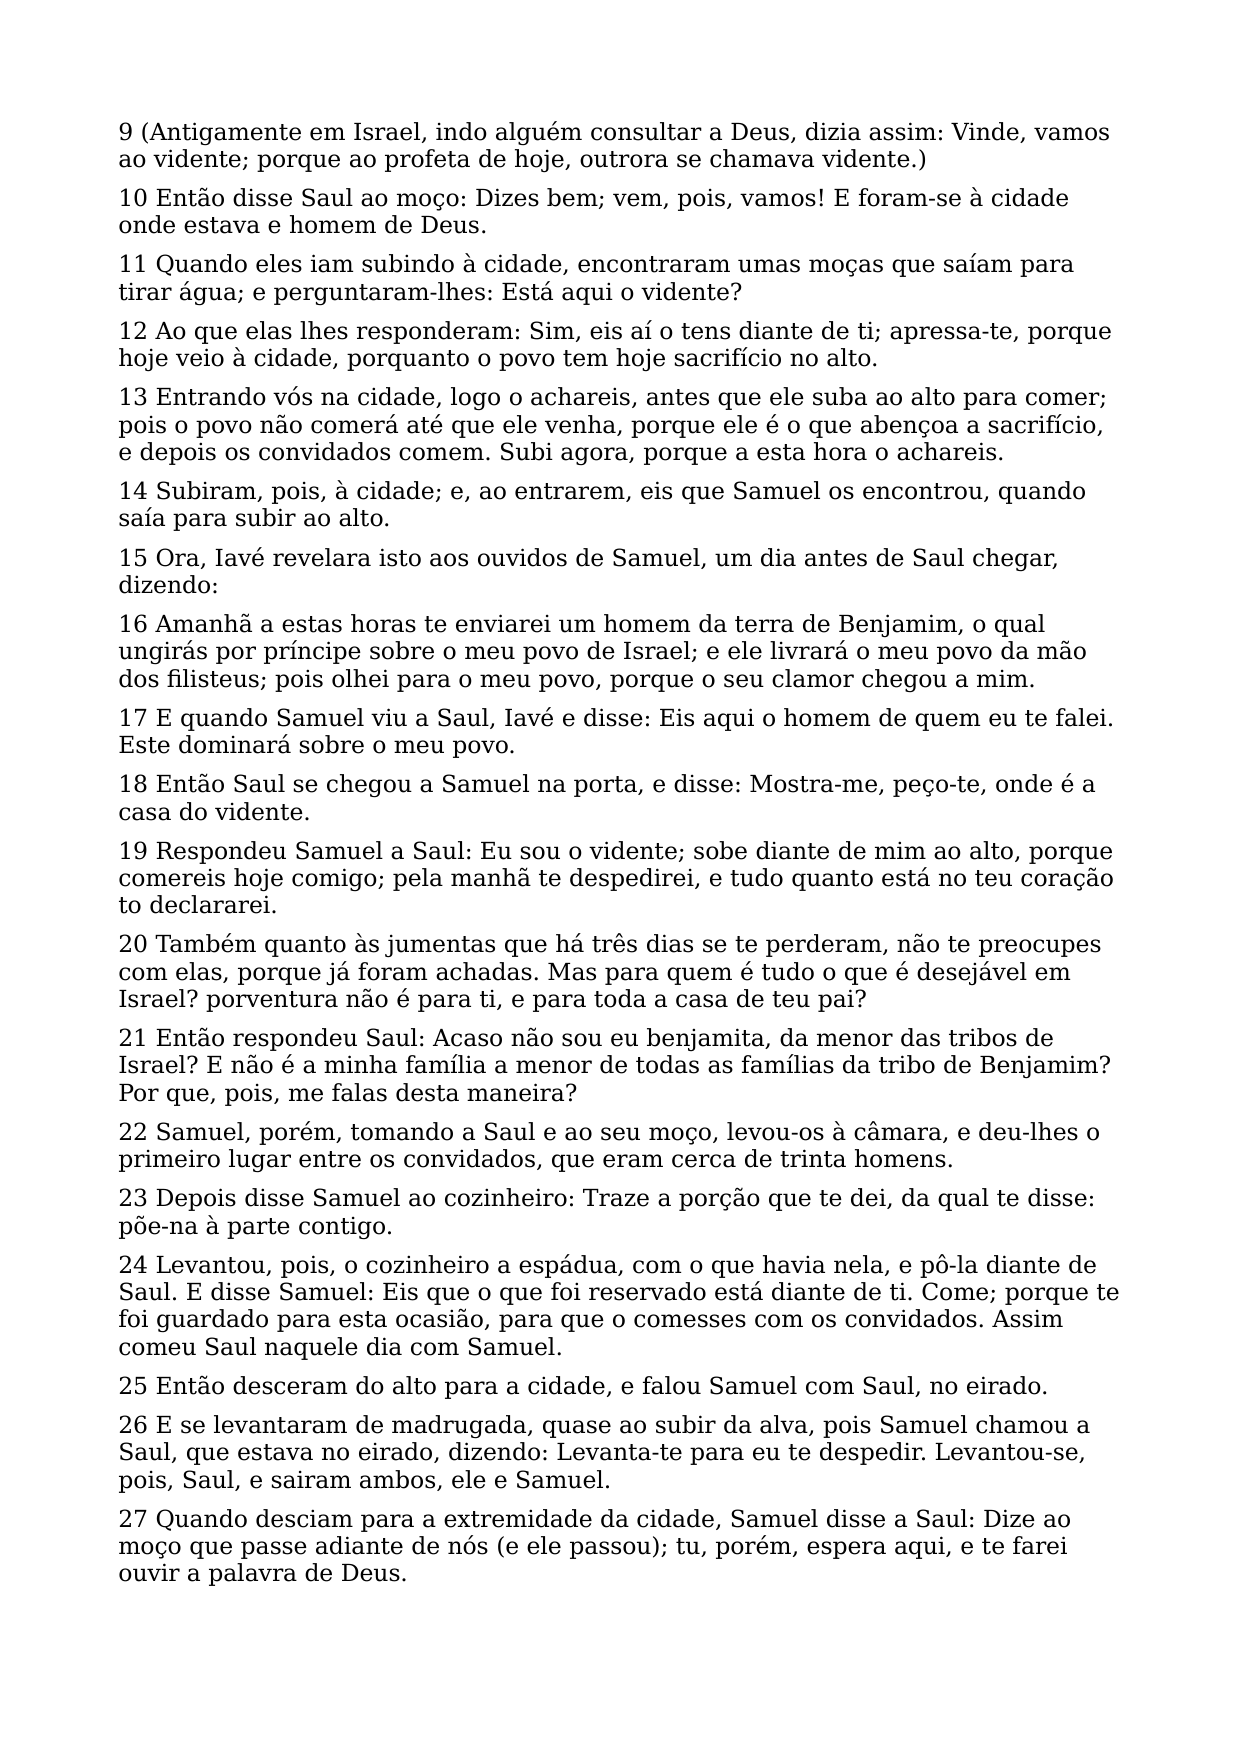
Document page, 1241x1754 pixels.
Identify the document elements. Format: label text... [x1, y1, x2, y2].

text 22 Samuel, porém, tomando a Saul e ao seu moço, levou-os à câmara, e deu-lhes o primeiro lugar entre os convidados, que eram cerca de trinta homens. [118, 1118, 1122, 1173]
text 14 Subiram, pois, à cidade; e, ao entrarem, eis que Samuel os encontrou, quando saía para subir ao alto. [118, 478, 1122, 532]
text 23 Depois disse Samuel ao cozinheiro: Traze a porção que te dei, da qual te disse: põe-na à parte contigo. [118, 1185, 1122, 1239]
text 9 (Antigamente em Israel, indo alguém consultar a Deus, dizia assim: Vinde, vamos ao vidente; porque ao profeta de hoje, outrora se chamava vidente.) [118, 118, 1122, 173]
text 20 Também quanto às jumentas que há três dias se te perderam, não te preocupes com elas, porque já foram achadas. Mas para quem é tudo o que é desejável em Israel? porventura não é para ti, e para toda a casa de teu pai? [118, 931, 1122, 1013]
text 25 Então desceram do alto para a cidade, e falou Samuel com Saul, no eirado. [118, 1372, 1122, 1400]
text 26 E se levantaram de madrugada, quase ao subir da alva, pois Samuel chamou a Saul, que estava no eirado, dizendo: Levanta-te para eu te despedir. Levantou-se, pois, Saul, e sairam ambos, ele e Samuel. [118, 1412, 1122, 1493]
text 18 Então Saul se chegou a Samuel na porta, e disse: Mostra-me, peço-te, onde é a casa do vidente. [118, 771, 1122, 825]
text 16 Amanhã a estas horas te enviarei um homem da terra de Benjamim, o qual ungirás por príncipe sobre o meu povo de Israel; e ele livrará o meu povo da mão dos filisteus; pois olhei para o meu povo, porque o seu clamor chegou a mim. [118, 611, 1122, 692]
text 21 Então respondeu Saul: Acaso não sou eu benjamita, da menor das tribos de Israel? E não é a minha família a menor de todas as famílias da tribo de Benjamim? Por que, pois, me falas desta maneira? [118, 1025, 1122, 1107]
text 27 Quando desciam para a extremidade da cidade, Samuel disse a Saul: Dize ao moço que passe adiante de nós (e ele passou); tu, porém, espera aqui, e te farei ouvir a palavra de Deus. [118, 1505, 1122, 1587]
text 15 Ora, Iavé revelara isto aos ouvidos de Samuel, um dia antes de Saul chegar, dizendo: [118, 544, 1122, 599]
text 17 E quando Samuel viu a Saul, Iavé e disse: Eis aqui o homem de quem eu te falei. Este dominará sobre o meu povo. [118, 704, 1122, 759]
text 12 Ao que elas lhes responderam: Sim, eis aí o tens diante de ti; apressa-te, porque hoje veio à cidade, porquanto o povo tem hoje sacrifício no alto. [118, 317, 1122, 372]
text 13 Entrando vós na cidade, logo o achareis, antes que ele suba ao alto para comer; pois o povo não comerá até que ele venha, porque ele é o que abençoa a sacrifício, e depois os convidados comem. Subi agora, porque a esta hora o achareis. [118, 384, 1122, 466]
text 10 Então disse Saul ao moço: Dizes bem; vem, pois, vamos! E foram-se à cidade onde estava e homem de Deus. [118, 184, 1122, 239]
text 24 Levantou, pois, o cozinheiro a espádua, com o que havia nela, e pô-la diante de Saul. E disse Samuel: Eis que o que foi reservado está diante de ti. Come; porque te foi guardado para esta ocasião, para que o comesses com os convidados. Assim comeu Saul naquele dia com Samuel. [118, 1251, 1122, 1361]
text 19 Respondeu Samuel a Saul: Eu sou o vidente; sobe diante de mim ao alto, porque comereis hoje comigo; pela manhã te despedirei, e tudo quanto está no teu coração to declararei. [118, 837, 1122, 919]
text 11 Quando eles iam subindo à cidade, encontraram umas moças que saíam para tirar água; e perguntaram-lhes: Está aqui o vidente? [118, 251, 1122, 306]
